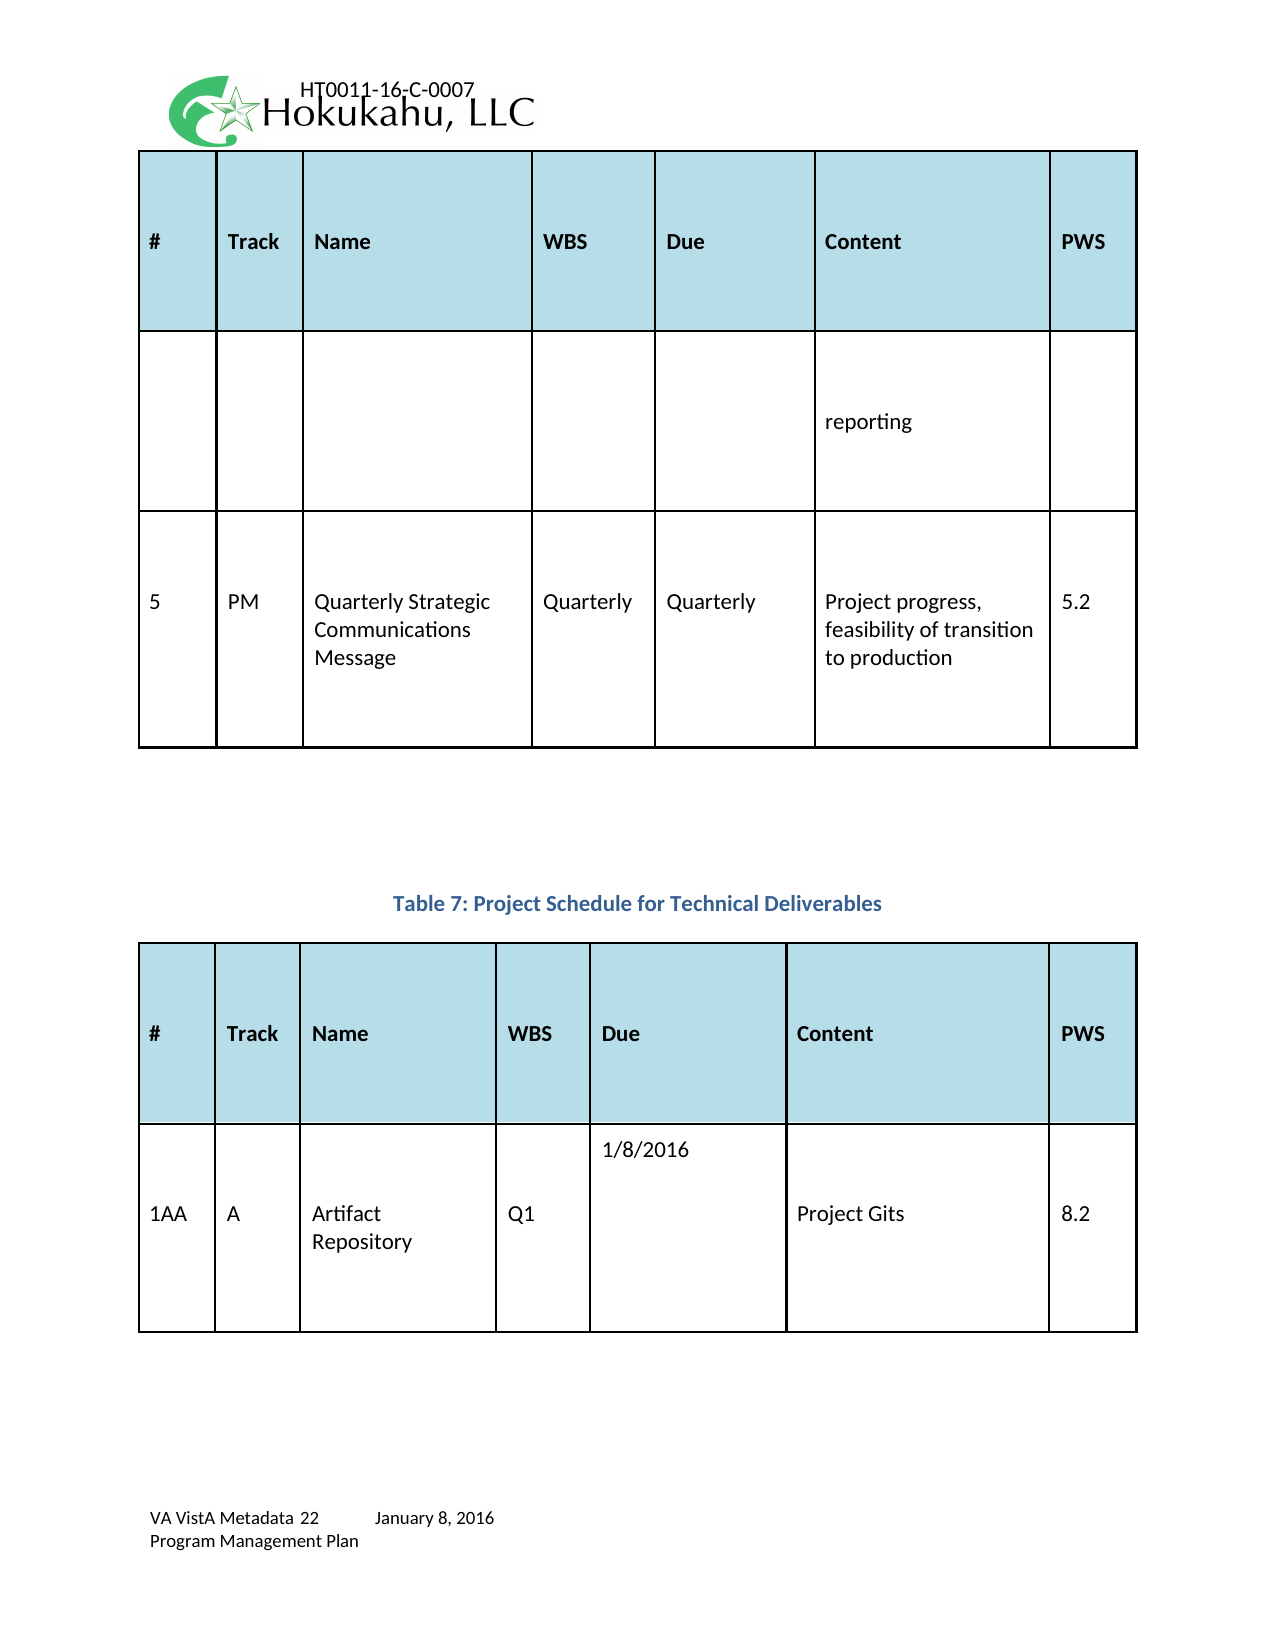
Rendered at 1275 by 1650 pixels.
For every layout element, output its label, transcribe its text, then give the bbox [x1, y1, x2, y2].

table_cell 1AA [140, 1125, 214, 1331]
picture [168, 75, 538, 150]
table_cell PM [218, 512, 302, 746]
table_cell [656, 332, 814, 510]
table_header # [140, 944, 214, 1122]
table_header WBS [497, 944, 589, 1122]
table_cell A [216, 1125, 299, 1331]
table_header Name [301, 944, 495, 1122]
table_header Content [788, 944, 1048, 1122]
table_header PWS [1051, 152, 1135, 330]
table_cell 1/8/2016 [591, 1125, 785, 1331]
table_cell [1051, 332, 1135, 510]
table_cell Quarterly Strategic Communications Message [304, 512, 531, 746]
table_cell [218, 332, 302, 510]
table_header Content [816, 152, 1049, 330]
table_cell 8.2 [1050, 1125, 1135, 1331]
table_header # [140, 152, 215, 330]
table_cell [140, 332, 215, 510]
table_cell Project progress, feasibility of transition to production [816, 512, 1049, 746]
table_cell Artifact Repository [301, 1125, 495, 1331]
table_cell Quarterly [533, 512, 654, 746]
table_cell [533, 332, 654, 510]
table_header PWS [1050, 944, 1135, 1122]
table_header Name [304, 152, 531, 330]
table_cell 5.2 [1051, 512, 1135, 746]
table_header WBS [533, 152, 654, 330]
table_cell Project Gits [788, 1125, 1048, 1331]
table_cell reporting [816, 332, 1049, 510]
table_header Due [591, 944, 785, 1122]
table_cell Q1 [497, 1125, 589, 1331]
table_header Due [656, 152, 814, 330]
table_header Track [216, 944, 299, 1122]
table_cell Quarterly [656, 512, 814, 746]
table_header Track [218, 152, 302, 330]
table_cell 5 [140, 512, 215, 746]
table_cell [304, 332, 531, 510]
text Table 7: Project Schedule for Technical Deliverables [150, 889, 1125, 917]
